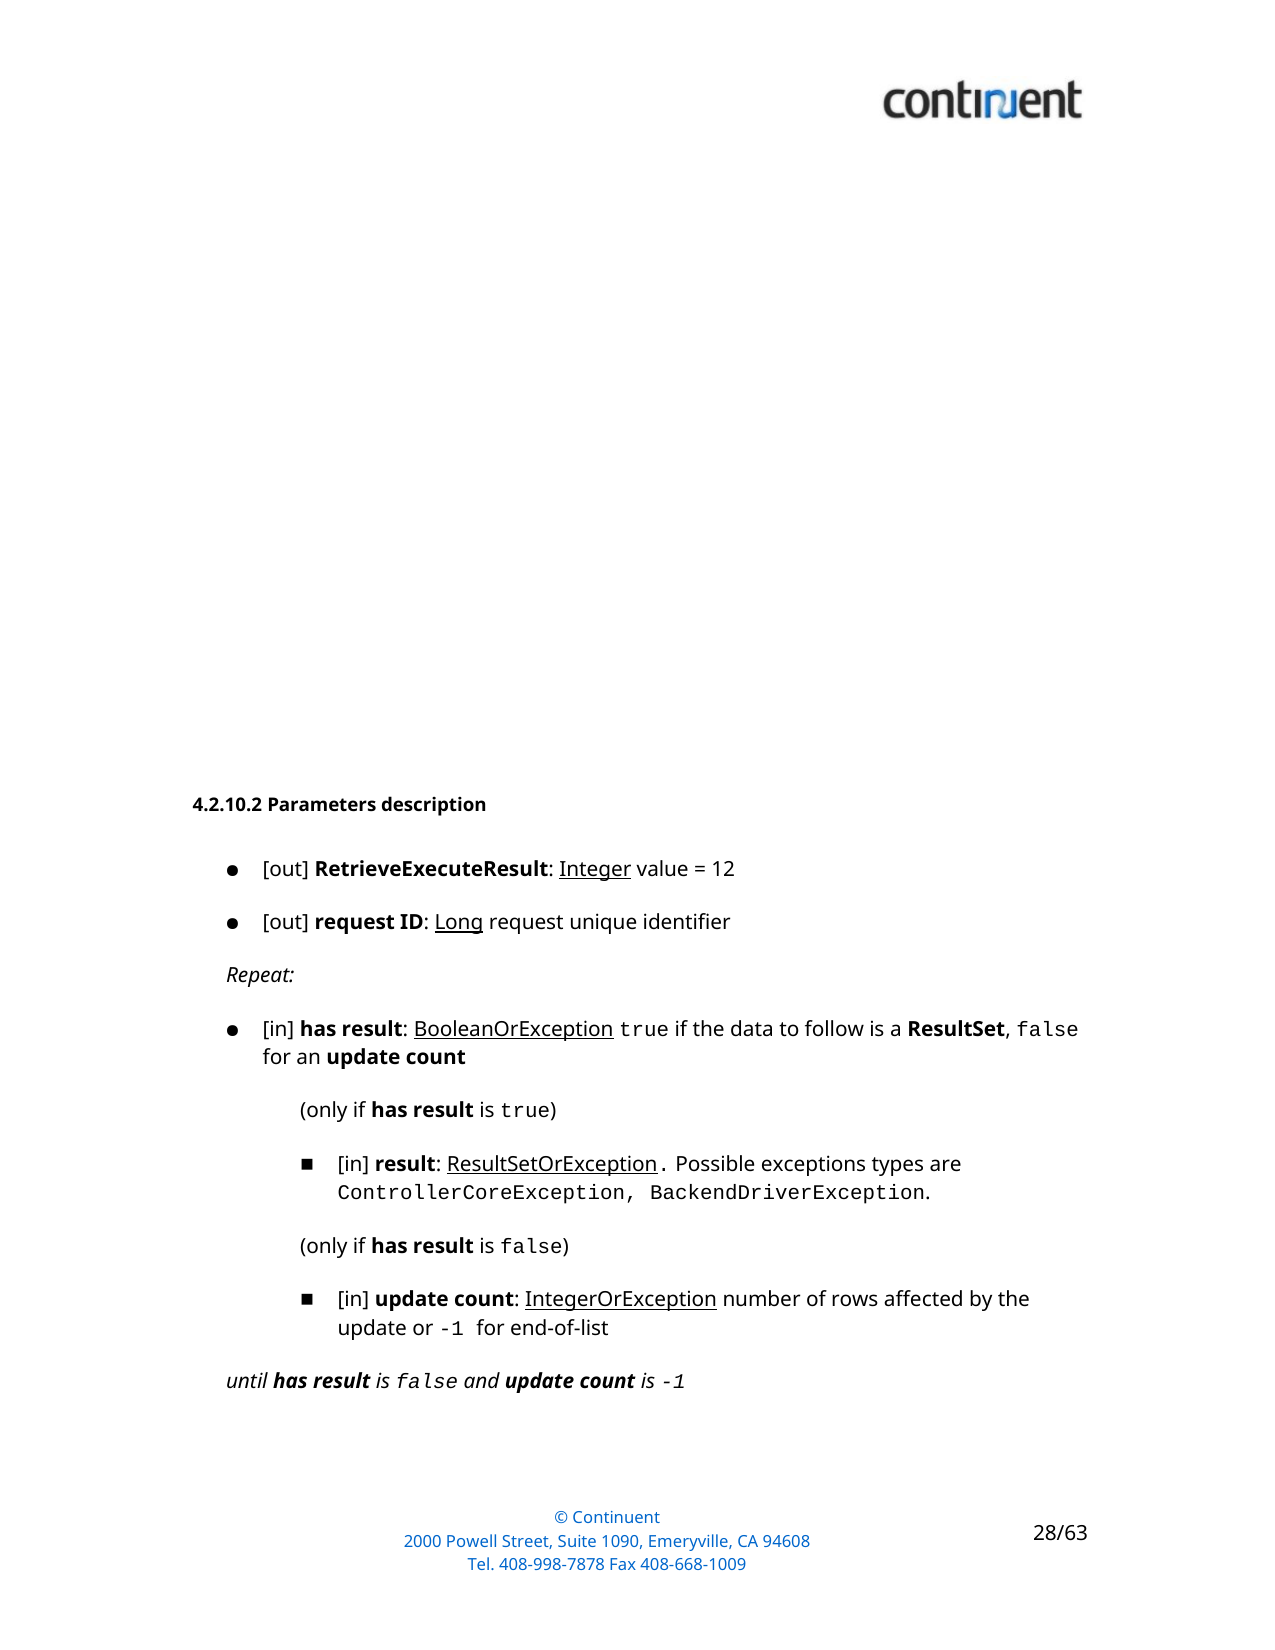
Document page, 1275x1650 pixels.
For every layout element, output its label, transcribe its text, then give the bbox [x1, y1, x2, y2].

list [out] request ID: Long request unique identifier [225, 907, 1087, 935]
list [in] update count: IntegerOrException number of rows affected by the update or -1 for end-of-list [300, 1284, 1087, 1341]
list [out] RetrieveExecuteResult: Integer value = 12 [225, 854, 1087, 882]
subtitle Parameters description [187, 791, 1087, 816]
text until has result is false and update count is -1 [226, 1366, 1087, 1395]
picture [879, 76, 1087, 124]
list [in] has result: BooleanOrException true if the data to follow is a ResultSet, false for an update count [225, 1014, 1087, 1070]
list [in] result: ResultSetOrException. Possible exceptions types are ControllerCoreException, BackendDriverException. [300, 1149, 1087, 1206]
list (only if has result is true) [262, 1095, 1087, 1124]
list (only if has result is false) [262, 1231, 1087, 1259]
text Repeat: [226, 960, 1087, 989]
